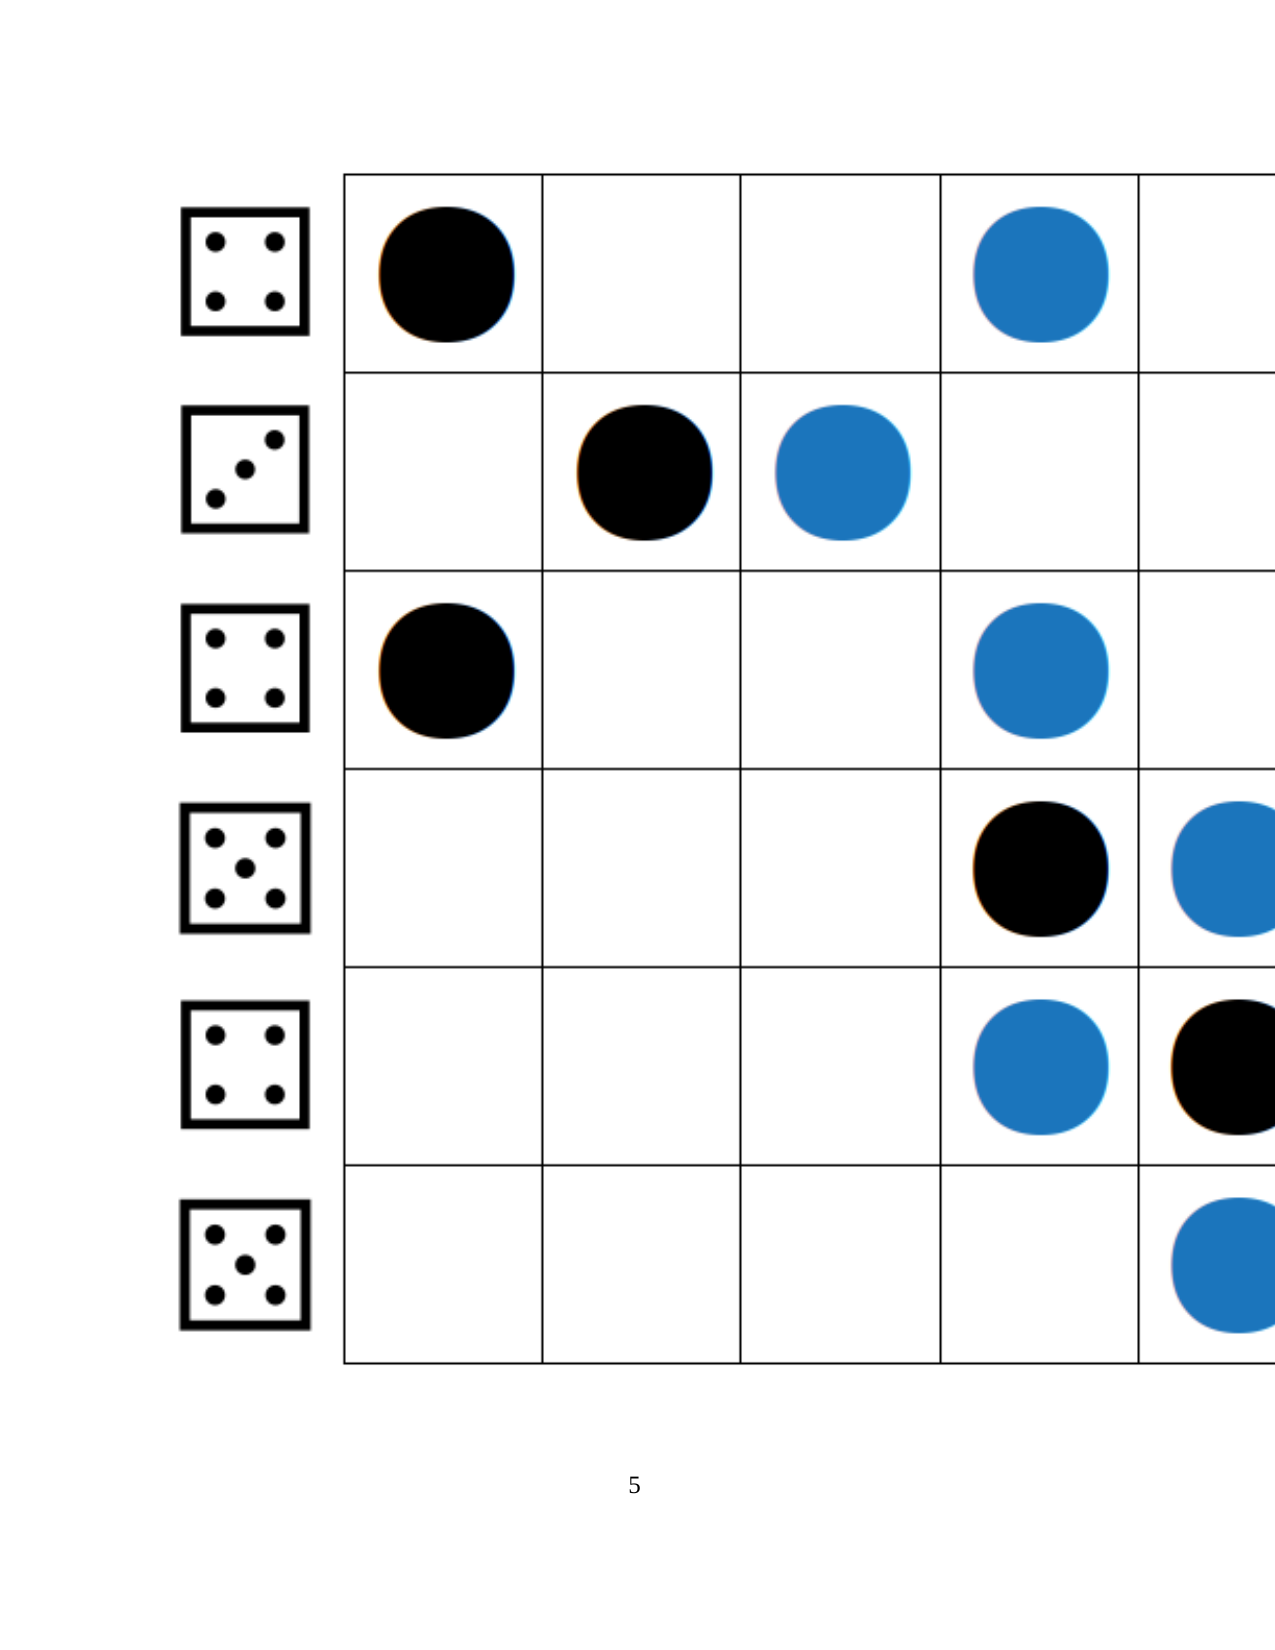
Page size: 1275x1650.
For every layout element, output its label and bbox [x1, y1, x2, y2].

picture [150, 150, 1275, 1388]
